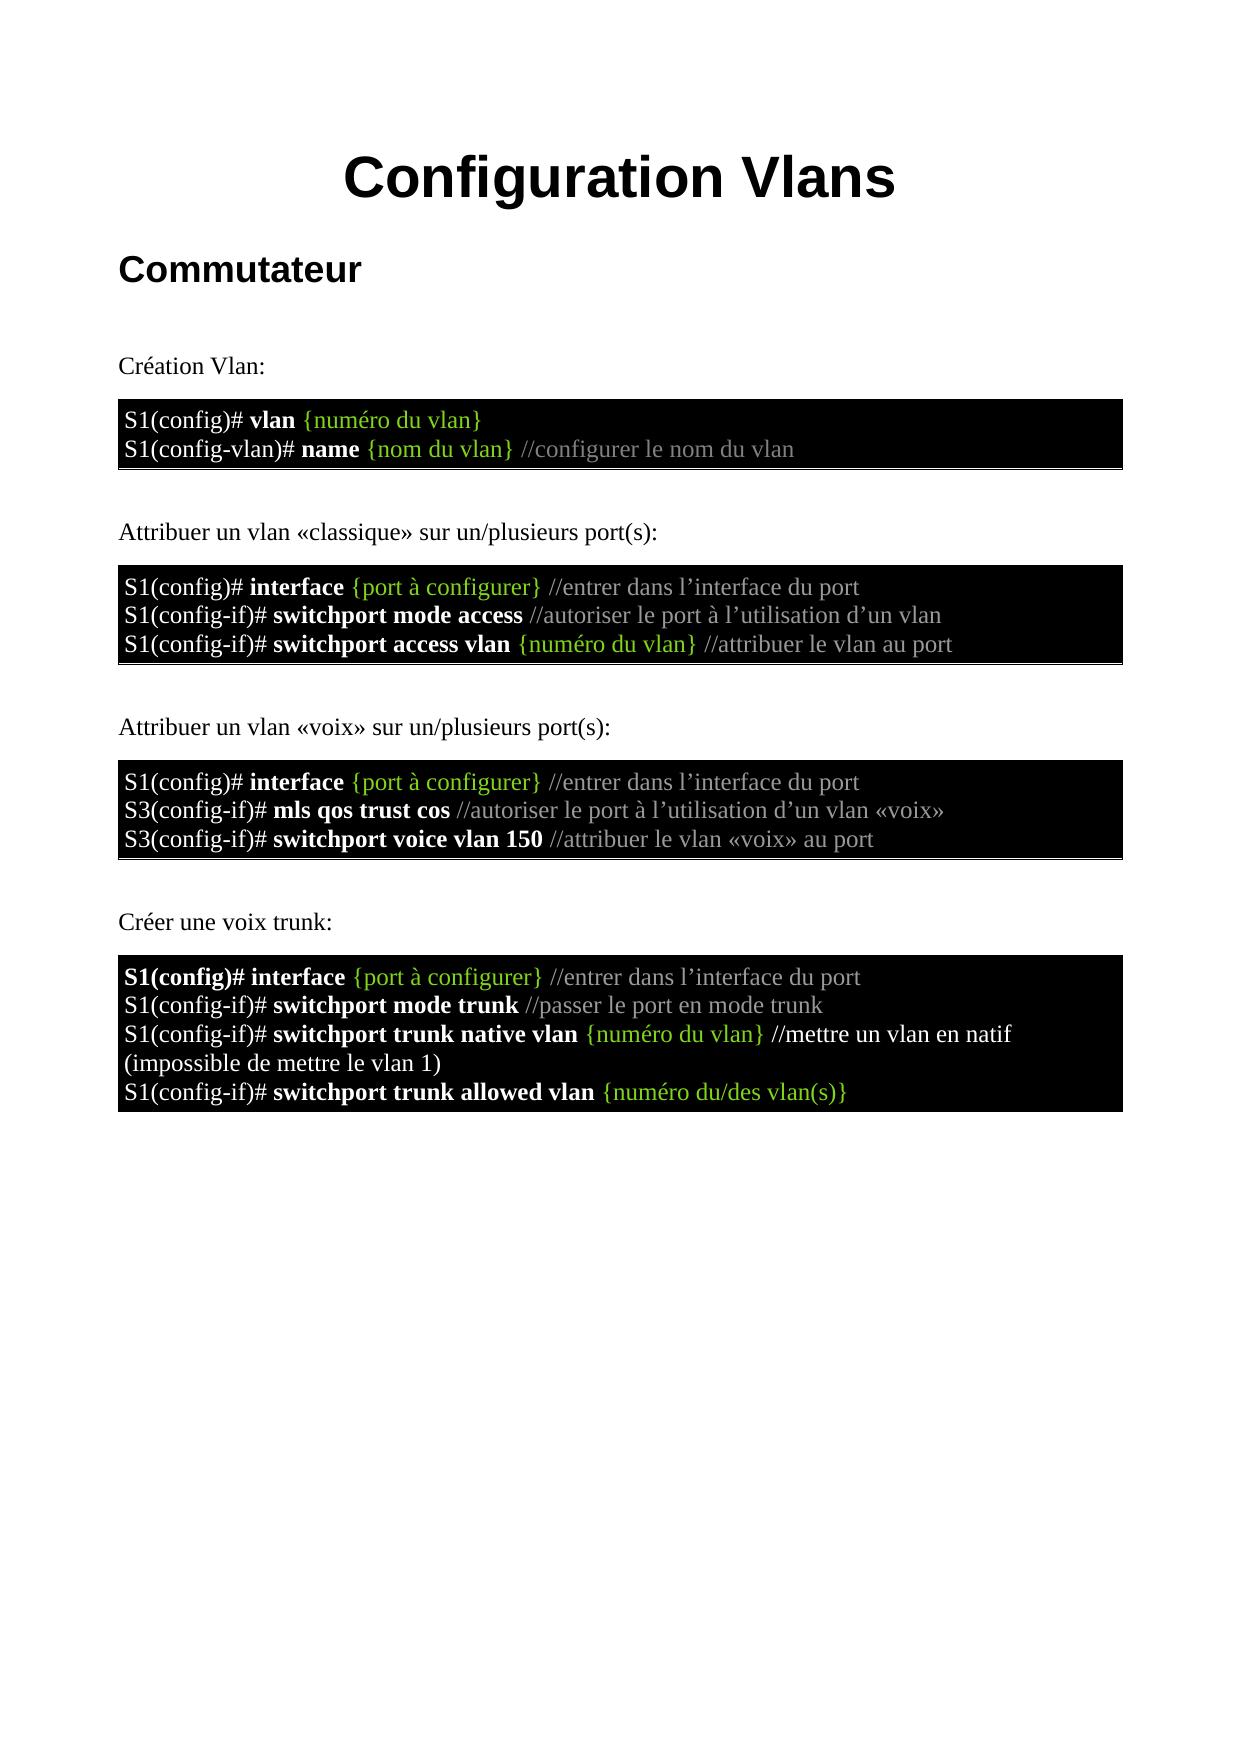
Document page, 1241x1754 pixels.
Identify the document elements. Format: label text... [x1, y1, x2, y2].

table_header S1(config)# interface {port à configurer} //entrer dans l’interface du port S1(config-if)# switchport mode access //autoriser le port à l’utilisation d’un vlan S1(config-if)# switchport access vlan {numéro du vlan} //attribuer le vlan au port [119, 566, 1122, 663]
table_header S1(config)# vlan {numéro du vlan} S1(config-vlan)# name {nom du vlan} //configurer le nom du vlan [119, 400, 1122, 468]
text Création Vlan: [118, 351, 1122, 380]
title Configuration Vlans [118, 143, 1122, 210]
table_header S1(config)# interface {port à configurer} //entrer dans l’interface du port S3(config-if)# mls qos trust cos //autoriser le port à l’utilisation d’un vlan «voix» S3(config-if)# switchport voice vlan 150 //attribuer le vlan «voix» au port [119, 761, 1122, 858]
text Attribuer un vlan «classique» sur un/plusieurs port(s): [118, 517, 1122, 546]
table_header S1(config)# interface {port à configurer} //entrer dans l’interface du port S1(config-if)# switchport mode trunk //passer le port en mode trunk S1(config-if)# switchport trunk native vlan {numéro du vlan} //mettre un vlan en natif (impossible de mettre le vlan 1) S1(config-if)# switchport trunk allowed vlan {numéro du/des vlan(s)} [119, 956, 1122, 1111]
text Attribuer un vlan «voix» sur un/plusieurs port(s): [118, 712, 1122, 741]
subtitle Commutateur [118, 248, 1122, 291]
text Créer une voix trunk: [118, 907, 1122, 936]
